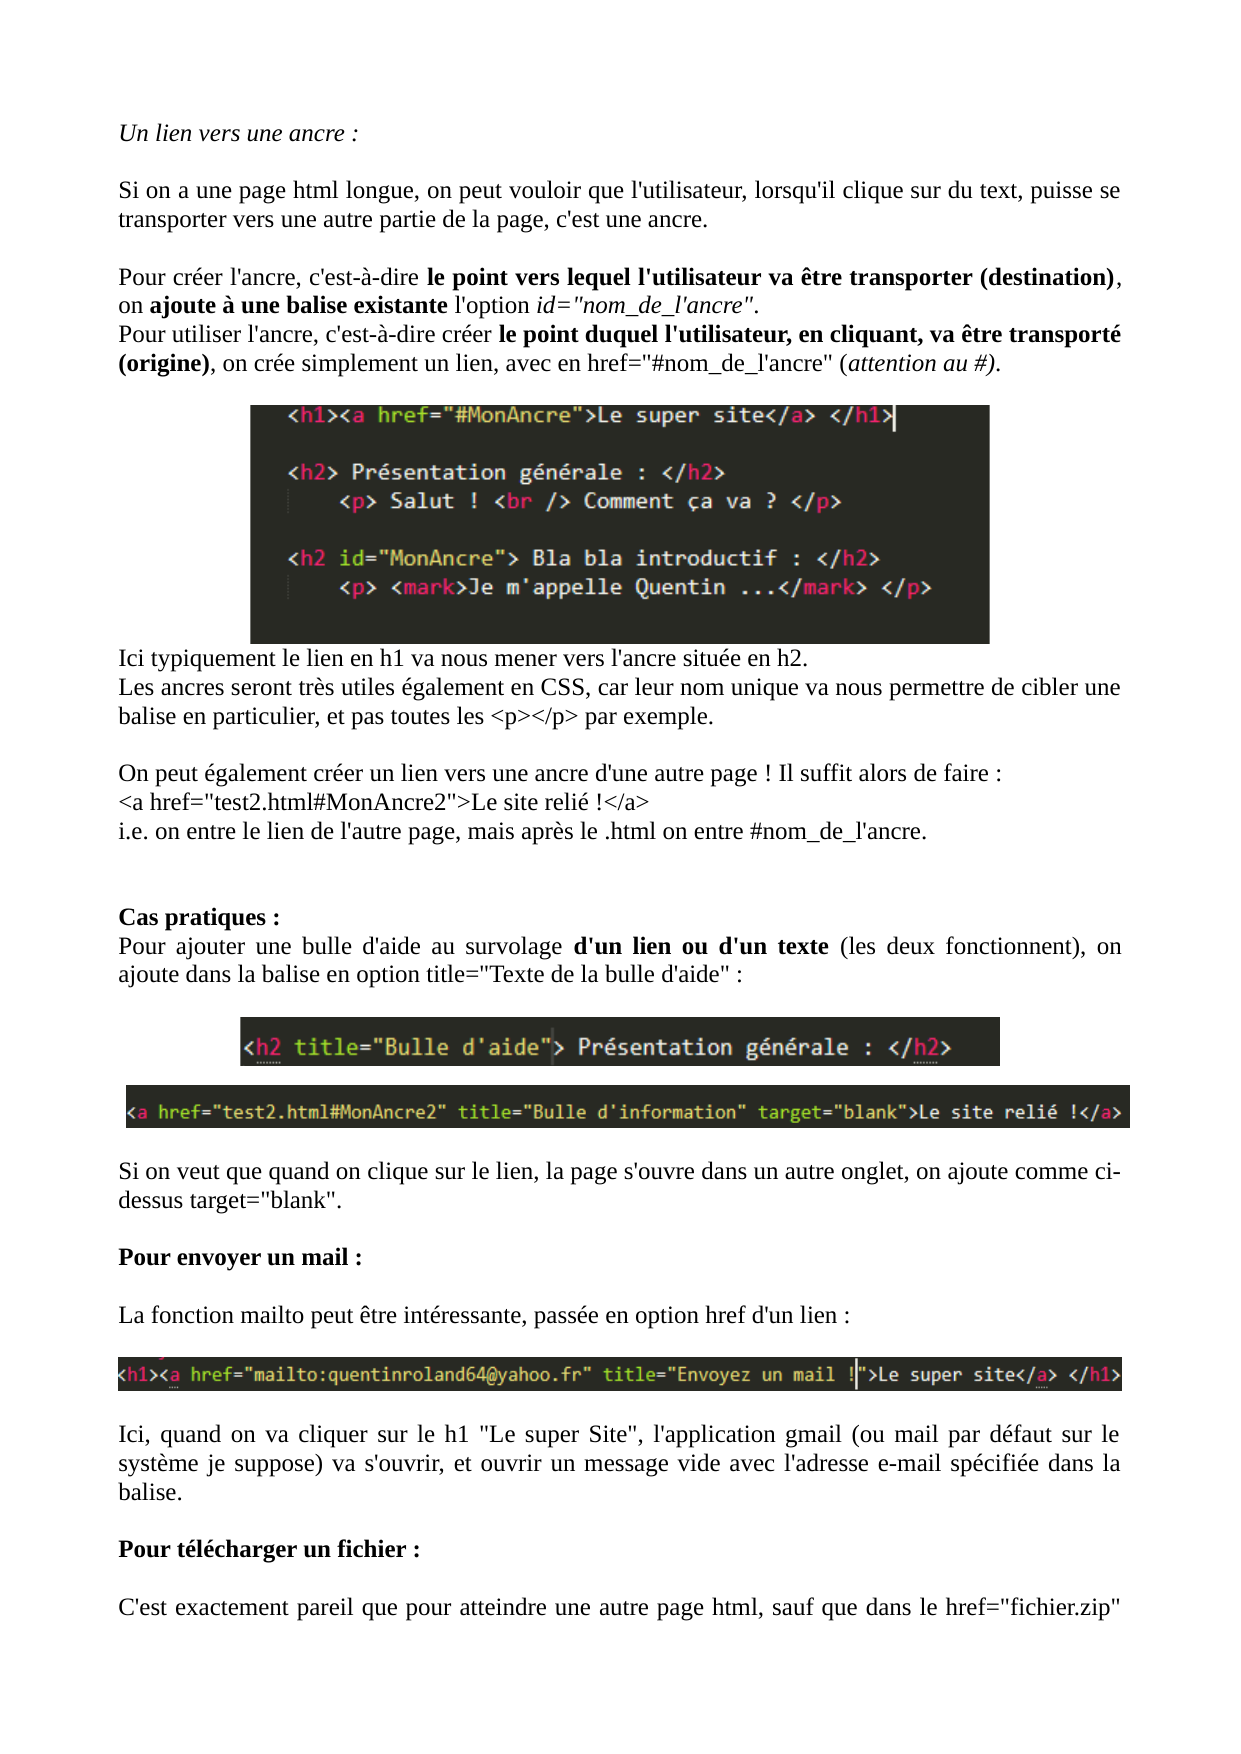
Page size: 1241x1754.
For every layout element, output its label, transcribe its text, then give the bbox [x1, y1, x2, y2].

text Pour envoyer un mail : [118, 1242, 1122, 1271]
text C'est exactement pareil que pour atteindre une autre page html, sauf que dans le href="fichier.zip" [118, 1592, 1122, 1621]
text Pour créer l'ancre, c'est-à-dire le point vers lequel l'utilisateur va être transporter (destination), on ajoute à une balise existante l'option id="nom_de_l'ancre". [118, 262, 1122, 319]
text Cas pratiques : [118, 902, 1122, 931]
text Si on veut que quand on clique sur le lien, la page s'ouvre dans un autre onglet, on ajoute comme ci-dessus target="blank". [118, 1156, 1122, 1213]
text Les ancres seront très utiles également en CSS, car leur nom unique va nous permettre de cibler une balise en particulier, et pas toutes les <p></p> par exemple. [118, 672, 1122, 729]
text Pour utiliser l'ancre, c'est-à-dire créer le point duquel l'utilisateur, en cliquant, va être transporté (origine), on crée simplement un lien, avec en href="#nom_de_l'ancre" (attention au #). [118, 319, 1122, 377]
text Ici typiquement le lien en h1 va nous mener vers l'ancre située en h2. [118, 406, 1122, 672]
text <a href="test2.html#MonAncre2">Le site relié !</a> [118, 787, 1122, 816]
text Pour télécharger un fichier : [118, 1534, 1122, 1563]
text Un lien vers une ancre : [118, 118, 1122, 147]
text Si on a une page html longue, on peut vouloir que l'utilisateur, lorsqu'il clique sur du text, puisse se transporter vers une autre partie de la page, c'est une ancre. [118, 176, 1122, 233]
text i.e. on entre le lien de l'autre page, mais après le .html on entre #nom_de_l'ancre. [118, 816, 1122, 844]
text La fonction mailto peut être intéressante, passée en option href d'un lien : [118, 1300, 1122, 1328]
text On peut également créer un lien vers une ancre d'une autre page ! Il suffit alors de faire : [118, 758, 1122, 787]
text Ici, quand on va cliquer sur le h1 "Le super Site", l'application gmail (ou mail par défaut sur le système je suppose) va s'ouvrir, et ouvrir un message vide avec l'adresse e-mail spécifiée dans la balise. [118, 1419, 1122, 1506]
text Pour ajouter une bulle d'aide au survolage d'un lien ou d'un texte (les deux fonctionnent), on ajoute dans la balise en option title="Texte de la bulle d'aide" : [118, 931, 1122, 988]
